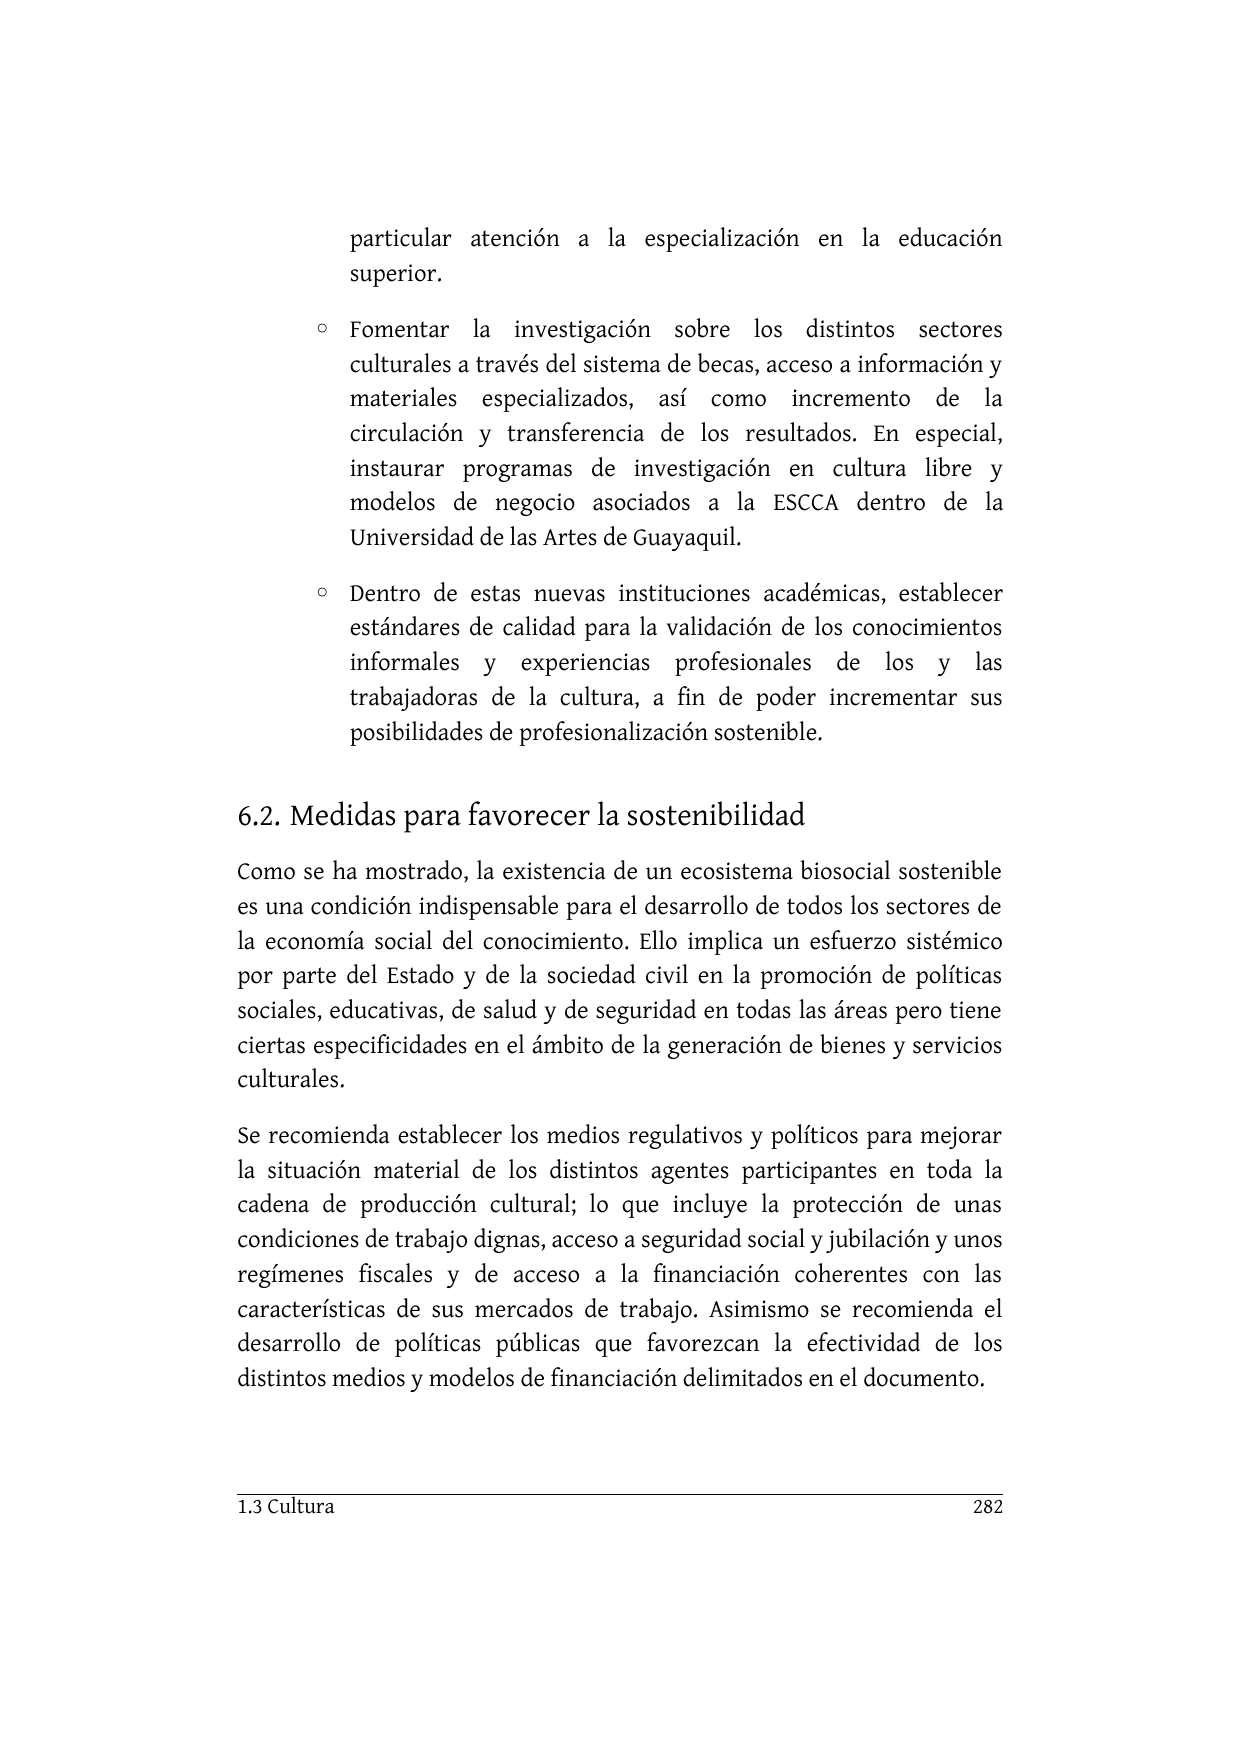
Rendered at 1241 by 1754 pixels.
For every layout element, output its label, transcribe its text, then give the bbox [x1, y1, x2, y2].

text Como se ha mostrado, la existencia de un ecosistema biosocial sostenible es una condición indispensable para el desarrollo de todos los sectores de la economía social del conocimiento. Ello implica un esfuerzo sistémico por parte del Estado y de la sociedad civil en la promoción de políticas sociales, educativas, de salud y de seguridad en todas las áreas pero tiene ciertas especificidades en el ámbito de la generación de bienes y servicios culturales. [237, 858, 1003, 1095]
list Fomentar la investigación sobre los distintos sectores culturales a través del sistema de becas, acceso a información y materiales especializados, así como incremento de la circulación y transferencia de los resultados. En especial, instaurar programas de investigación en cultura libre y modelos de negocio asociados a la ESCCA dentro de la Universidad de las Artes de Guayaquil. [312, 315, 1003, 552]
text Se recomienda establecer los medios regulativos y políticos para mejorar la situación material de los distintos agentes participantes en toda la cadena de producción cultural; lo que incluye la protección de unas condiciones de trabajo dignas, acceso a seguridad social y jubilación y unos regímenes fiscales y de acceso a la financiación coherentes con las características de sus mercados de trabajo. Asimismo se recomienda el desarrollo de políticas públicas que favorezcan la efectividad de los distintos medios y modelos de financiación delimitados en el documento. [237, 1122, 1003, 1393]
list particular atención a la especialización en la educación superior. [312, 225, 1003, 289]
list Dentro de estas nuevas instituciones académicas, establecer estándares de calidad para la validación de los conocimientos informales y experiencias profesionales de los y las trabajadoras de la cultura, a fin de poder incrementar sus posibilidades de profesionalización sostenible. [312, 579, 1003, 747]
subtitle Medidas para favorecer la sostenibilidad [237, 798, 1003, 834]
